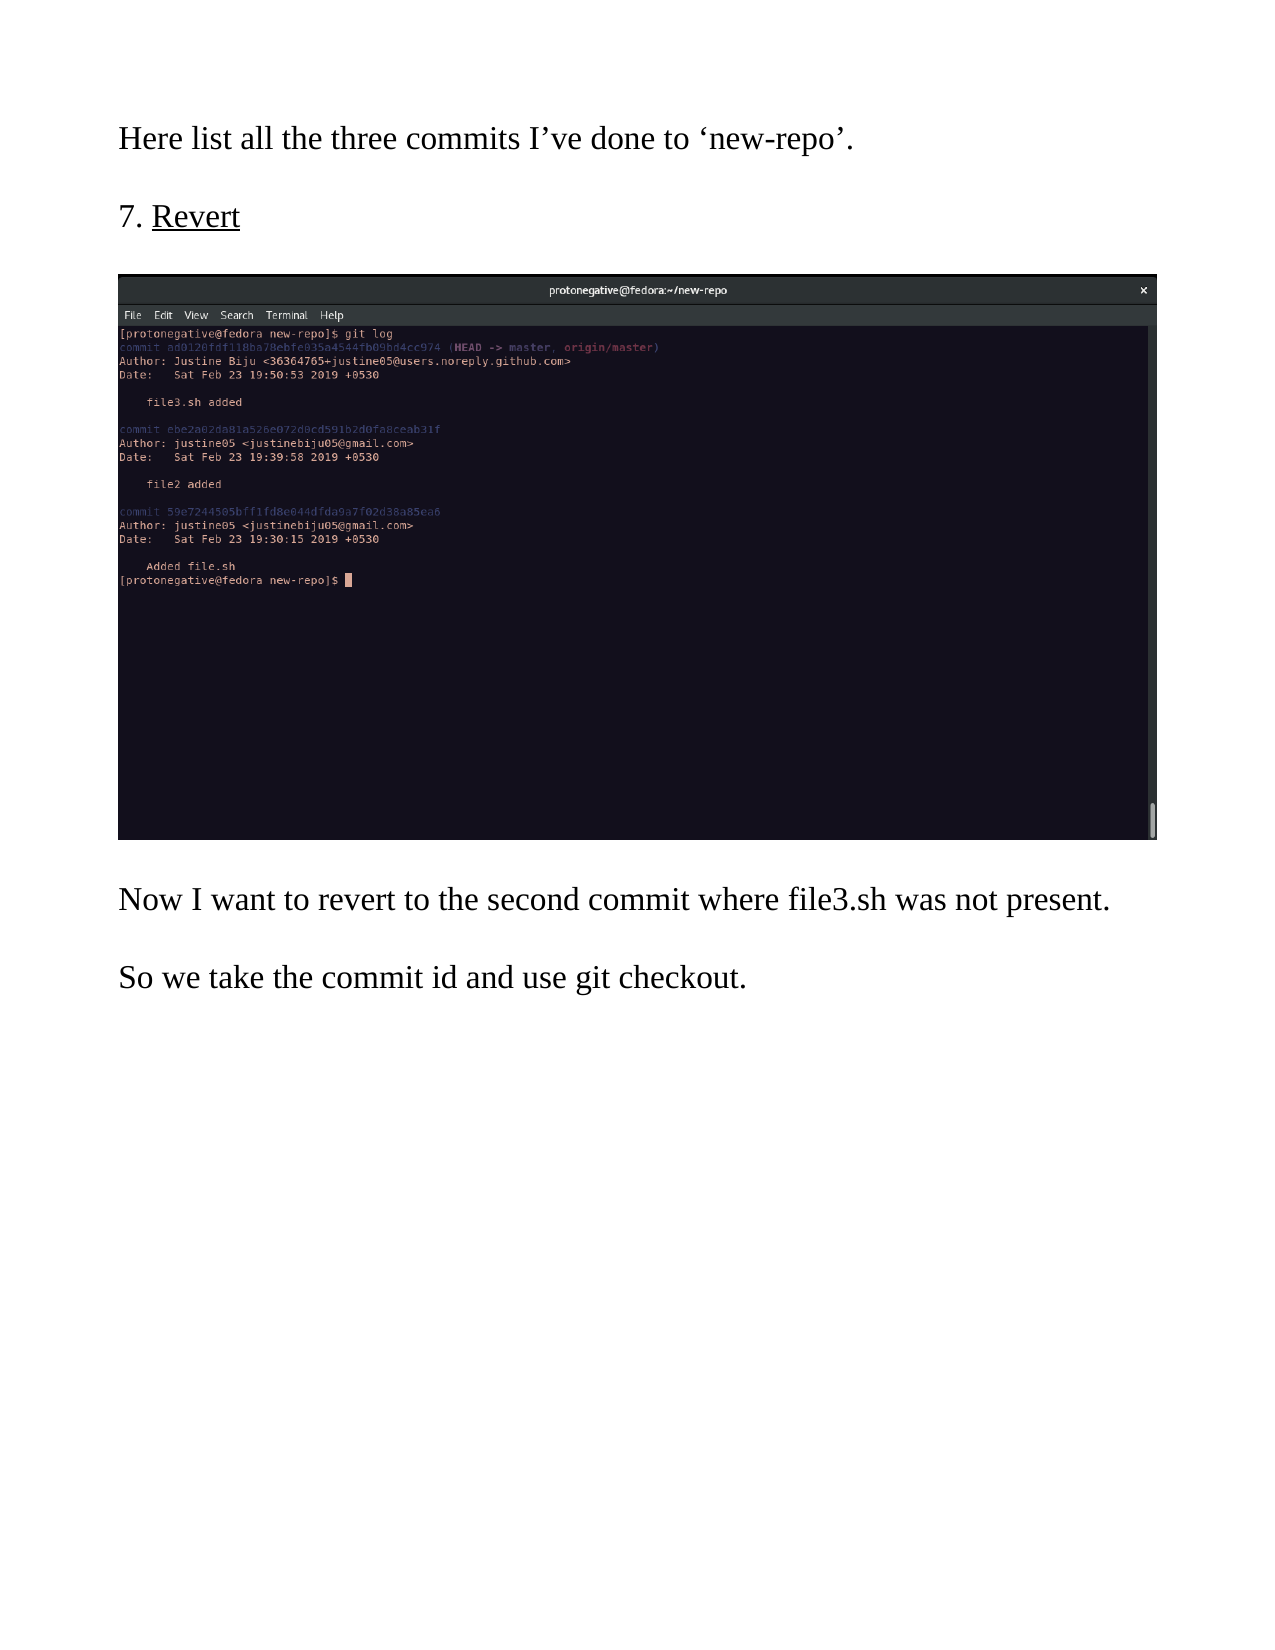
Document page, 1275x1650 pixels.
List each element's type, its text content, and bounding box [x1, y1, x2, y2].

text Now I want to revert to the second commit where file3.sh was not present. [118, 879, 1157, 918]
picture [118, 274, 1157, 840]
text So we take the commit id and use git checkout. [118, 958, 1157, 996]
text 7. Revert [118, 196, 1157, 234]
text Here list all the three commits I’ve done to ‘new-repo’. [118, 118, 1157, 156]
